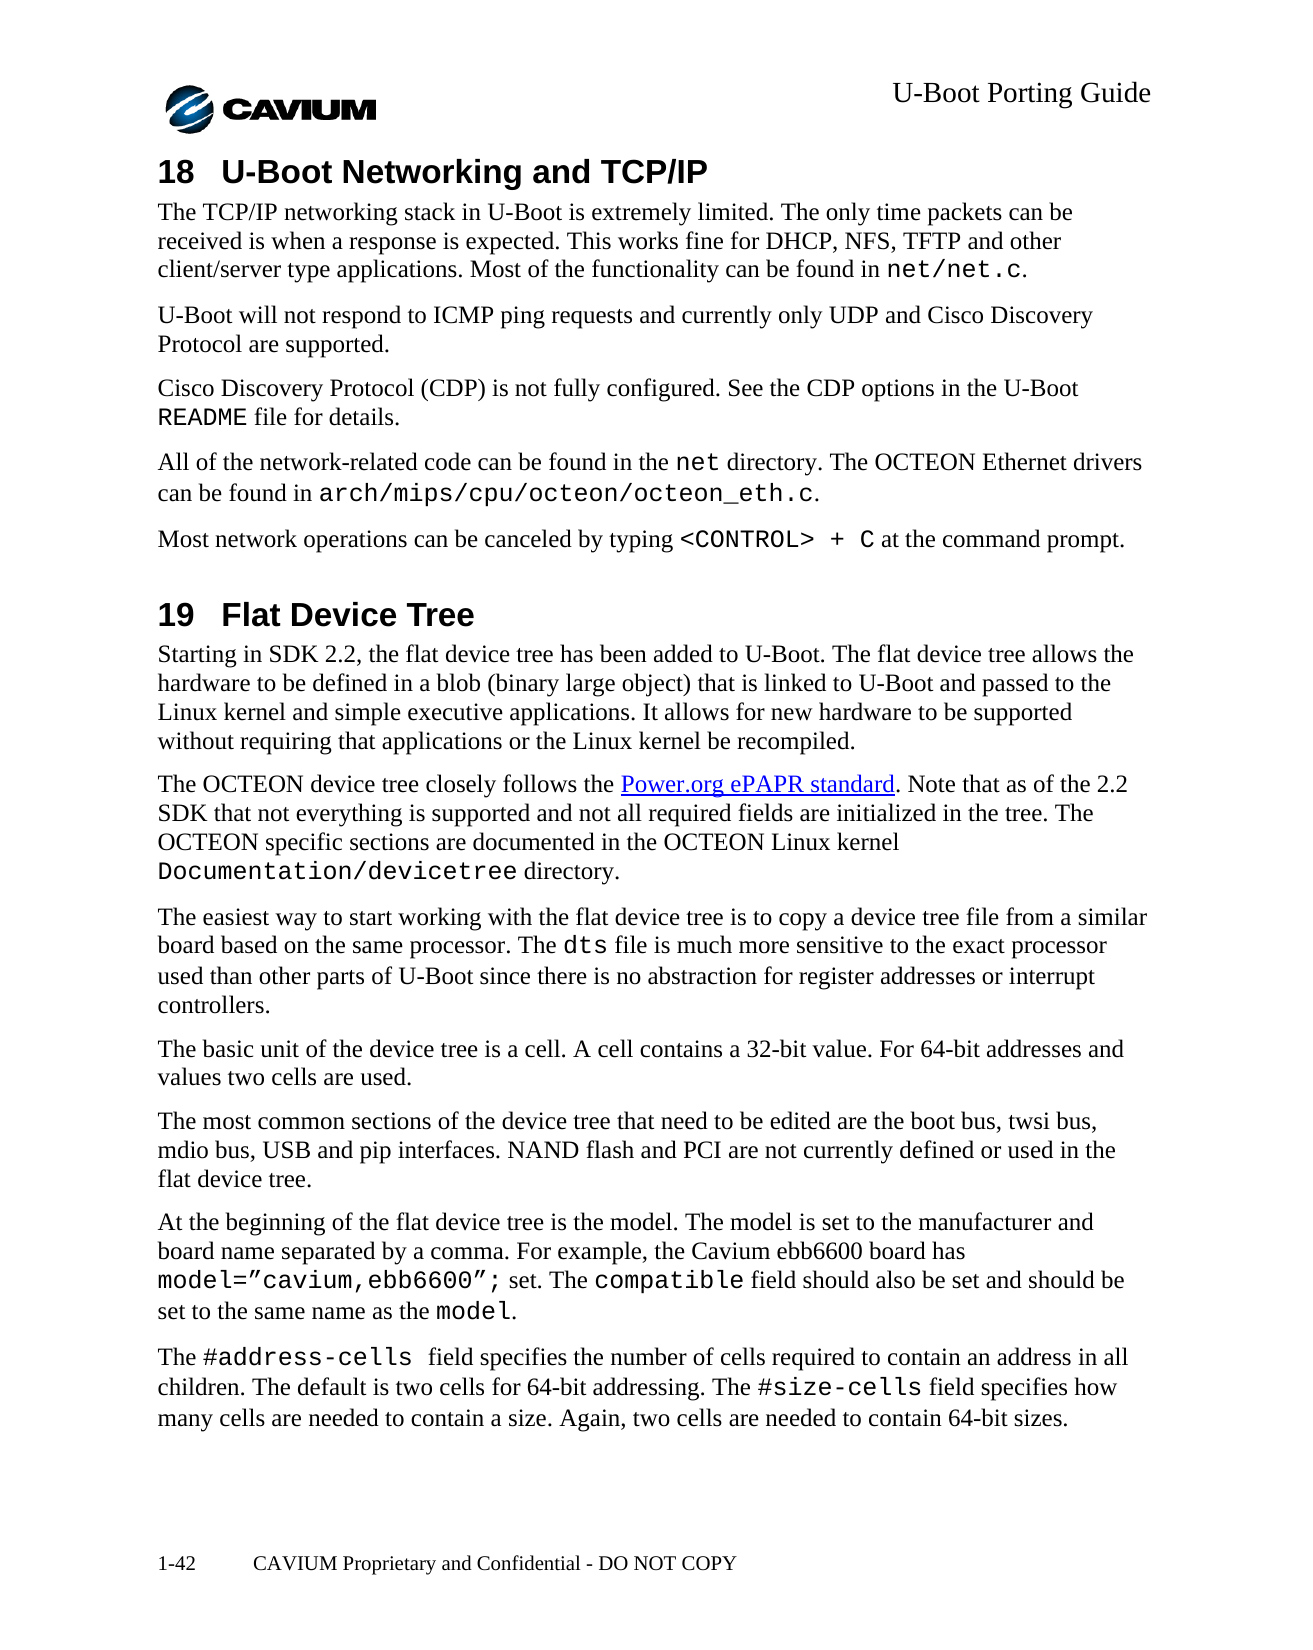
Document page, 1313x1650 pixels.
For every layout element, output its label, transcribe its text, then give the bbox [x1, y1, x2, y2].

text U-Boot will not respond to ICMP ping requests and currently only UDP and Cisco Discovery Protocol are supported. [157, 300, 1155, 358]
picture [157, 75, 387, 146]
subtitle Flat Device Tree [157, 595, 1155, 633]
text The easiest way to start working with the flat device tree is to copy a device tree file from a similar board based on the same processor. The dts file is much more sensitive to the exact processor used than other parts of U-Boot since there is no abstraction for register addresses or interrupt controllers. [157, 902, 1155, 1019]
text The #address-cells field specifies the number of cells required to contain an address in all children. The default is two cells for 64-bit addressing. The #size-cells field specifies how many cells are needed to contain a size. Again, two cells are needed to contain 64-bit sizes. [157, 1342, 1155, 1432]
text Most network operations can be canceled by typing <CONTROL> + C at the command prompt. [157, 524, 1155, 555]
text The most common sections of the device tree that need to be edited are the boot bus, twsi bus, mdio bus, USB and pip interfaces. NAND flash and PCI are not currently defined or used in the flat device tree. [157, 1106, 1155, 1192]
text At the beginning of the flat device tree is the model. The model is set to the manufacturer and board name separated by a comma. For example, the Cavium ebb6600 board has model=”cavium,ebb6600”; set. The compatible field should also be set and should be set to the same name as the model. [157, 1207, 1155, 1327]
text The basic unit of the device tree is a cell. A cell contains a 32-bit value. For 64-bit addresses and values two cells are used. [157, 1034, 1155, 1091]
text Cisco Discovery Protocol (CDP) is not fully configured. See the CDP options in the U-Boot README file for details. [157, 373, 1155, 432]
text The TCP/IP networking stack in U-Boot is extremely limited. The only time packets can be received is when a response is expected. This works fine for DHCP, NFS, TFTP and other client/server type applications. Most of the functionality can be found in net/net.c. [157, 197, 1155, 285]
text The OCTEON device tree closely follows the Power.org ePAPR standard. Note that as of the 2.2 SDK that not everything is supported and not all required fields are initialized in the tree. The OCTEON specific sections are documented in the OCTEON Linux kernel Documentation/devicetree directory. [157, 769, 1155, 887]
text All of the network-related code can be found in the net directory. The OCTEON Ethernet drivers can be found in arch/mips/cpu/octeon/octeon_eth.c. [157, 447, 1155, 509]
subtitle U-Boot Networking and TCP/IP [157, 152, 1155, 191]
text Starting in SDK 2.2, the flat device tree has been added to U-Boot. The flat device tree allows the hardware to be defined in a blob (binary large object) that is linked to U-Boot and passed to the Linux kernel and simple executive applications. It allows for new hardware to be supported without requiring that applications or the Linux kernel be recompiled. [157, 639, 1155, 754]
